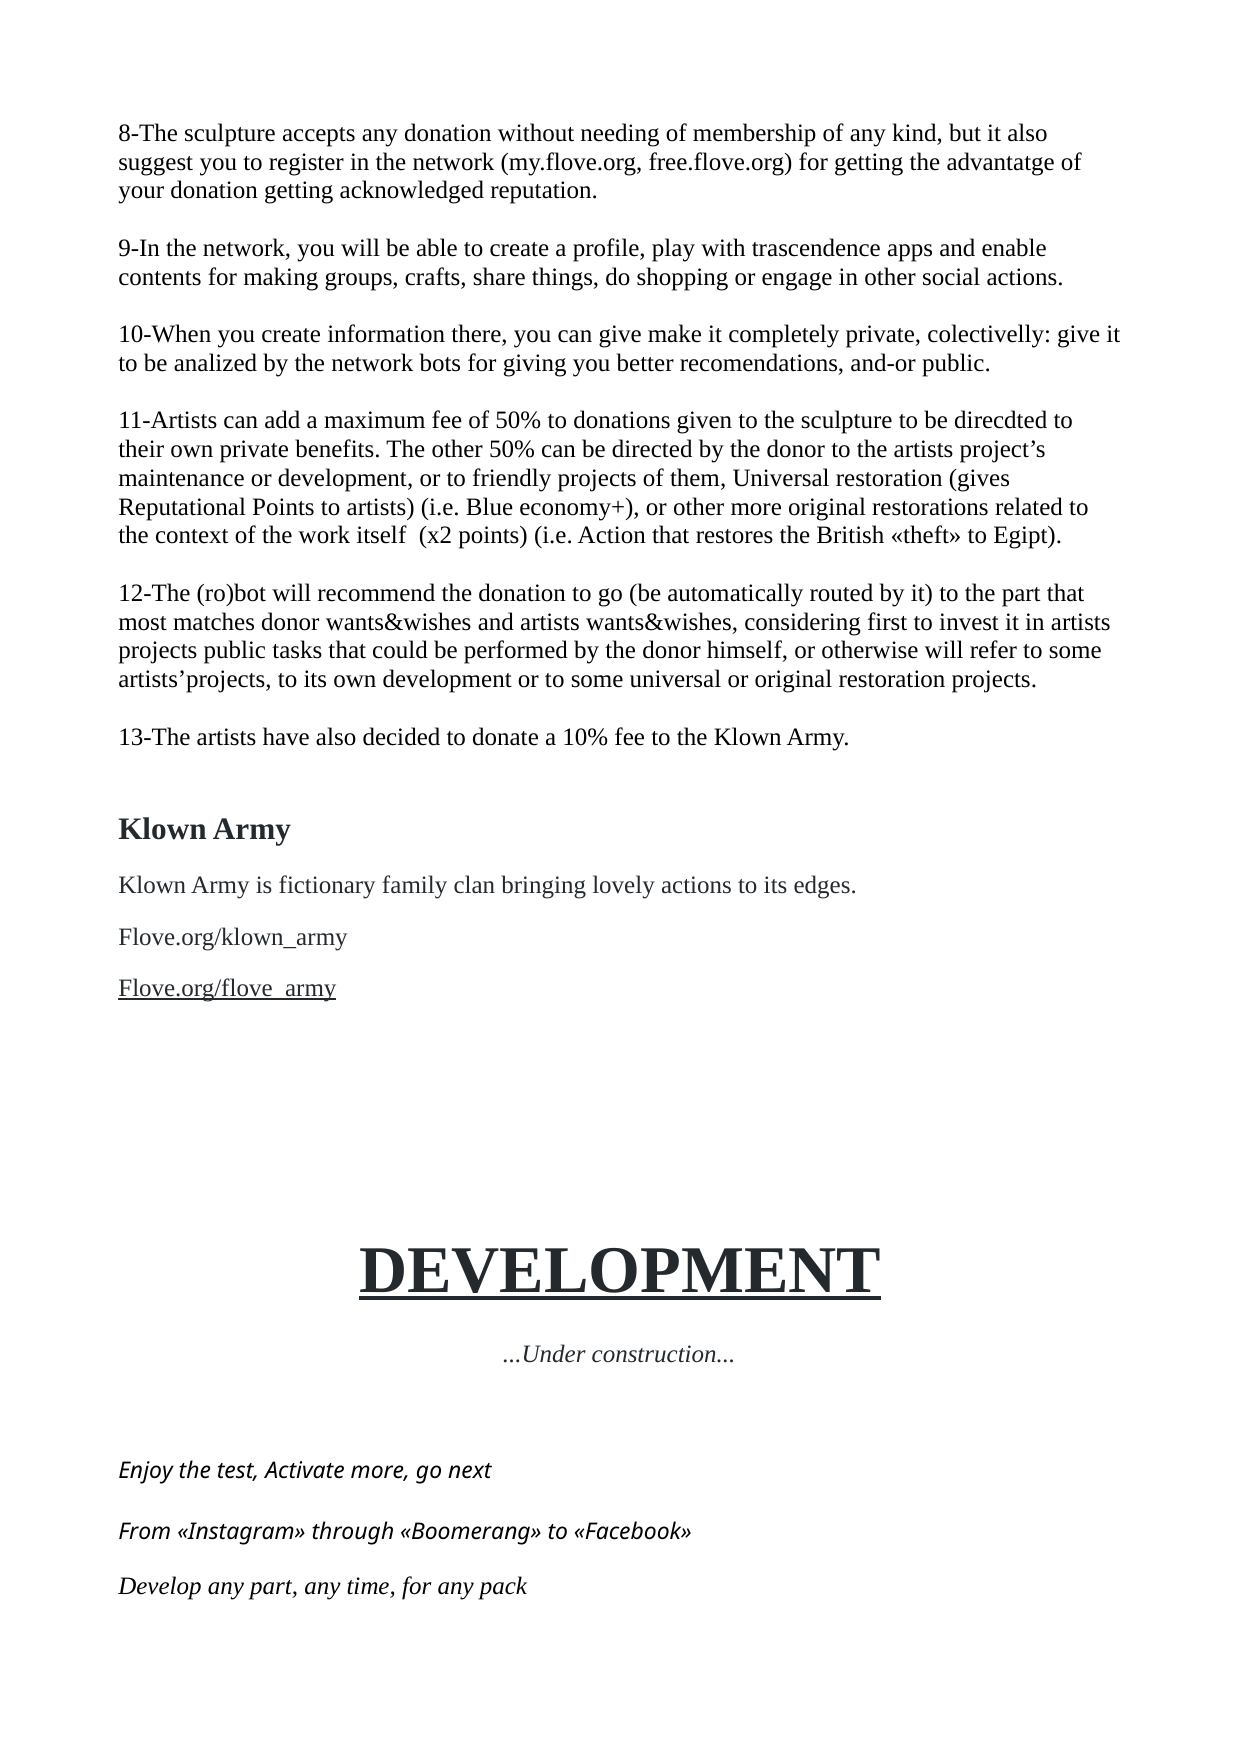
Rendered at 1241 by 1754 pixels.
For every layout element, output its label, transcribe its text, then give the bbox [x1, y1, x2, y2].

text 8-The sculpture accepts any donation without needing of membership of any kind, but it also suggest you to register in the network (my.flove.org, free.flove.org) for getting the advantatge of your donation getting acknowledged reputation. [118, 118, 1122, 204]
text Develop any part, any time, for any pack [118, 1571, 1122, 1600]
text Enjoy the test, Activate more, go next [118, 1450, 1122, 1486]
text From «Instagram» through «Boomerang» to «Facebook» [118, 1511, 1122, 1546]
text 10-When you create information there, you can give make it completely private, colectivelly: give it to be analized by the network bots for giving you better recomendations, and-or public. [118, 319, 1122, 377]
text 13-The artists have also decided to donate a 10% fee to the Klown Army. [118, 722, 1122, 751]
text ...Under construction... [118, 1339, 1122, 1368]
text DEVELOPMENT [118, 1230, 1122, 1307]
text Flove.org/klown_army [118, 922, 1122, 951]
text 11-Artists can add a maximum fee of 50% to donations given to the sculpture to be direcdted to their own private benefits. The other 50% can be directed by the donor to the artists project’s maintenance or development, or to friendly projects of them, Universal restoration (gives Reputational Points to artists) (i.e. Blue economy+), or other more original restorations related to the context of the work itself (x2 points) (i.e. Action that restores the British «theft» to Egipt). [118, 406, 1122, 549]
text Flove.org/flove_army [118, 973, 1122, 1002]
text 12-The (ro)bot will recommend the donation to go (be automatically routed by it) to the part that most matches donor wants&wishes and artists wants&wishes, considering first to invest it in artists projects public tasks that could be performed by the donor himself, or otherwise will refer to some artists’projects, to its own development or to some universal or original restoration projects. [118, 578, 1122, 693]
text Klown Army [118, 811, 1122, 847]
text 9-In the network, you will be able to create a profile, play with trascendence apps and enable contents for making groups, crafts, share things, do shopping or engage in other social actions. [118, 233, 1122, 291]
text Klown Army is fictionary family clan bringing lovely actions to its edges. [118, 871, 1122, 899]
